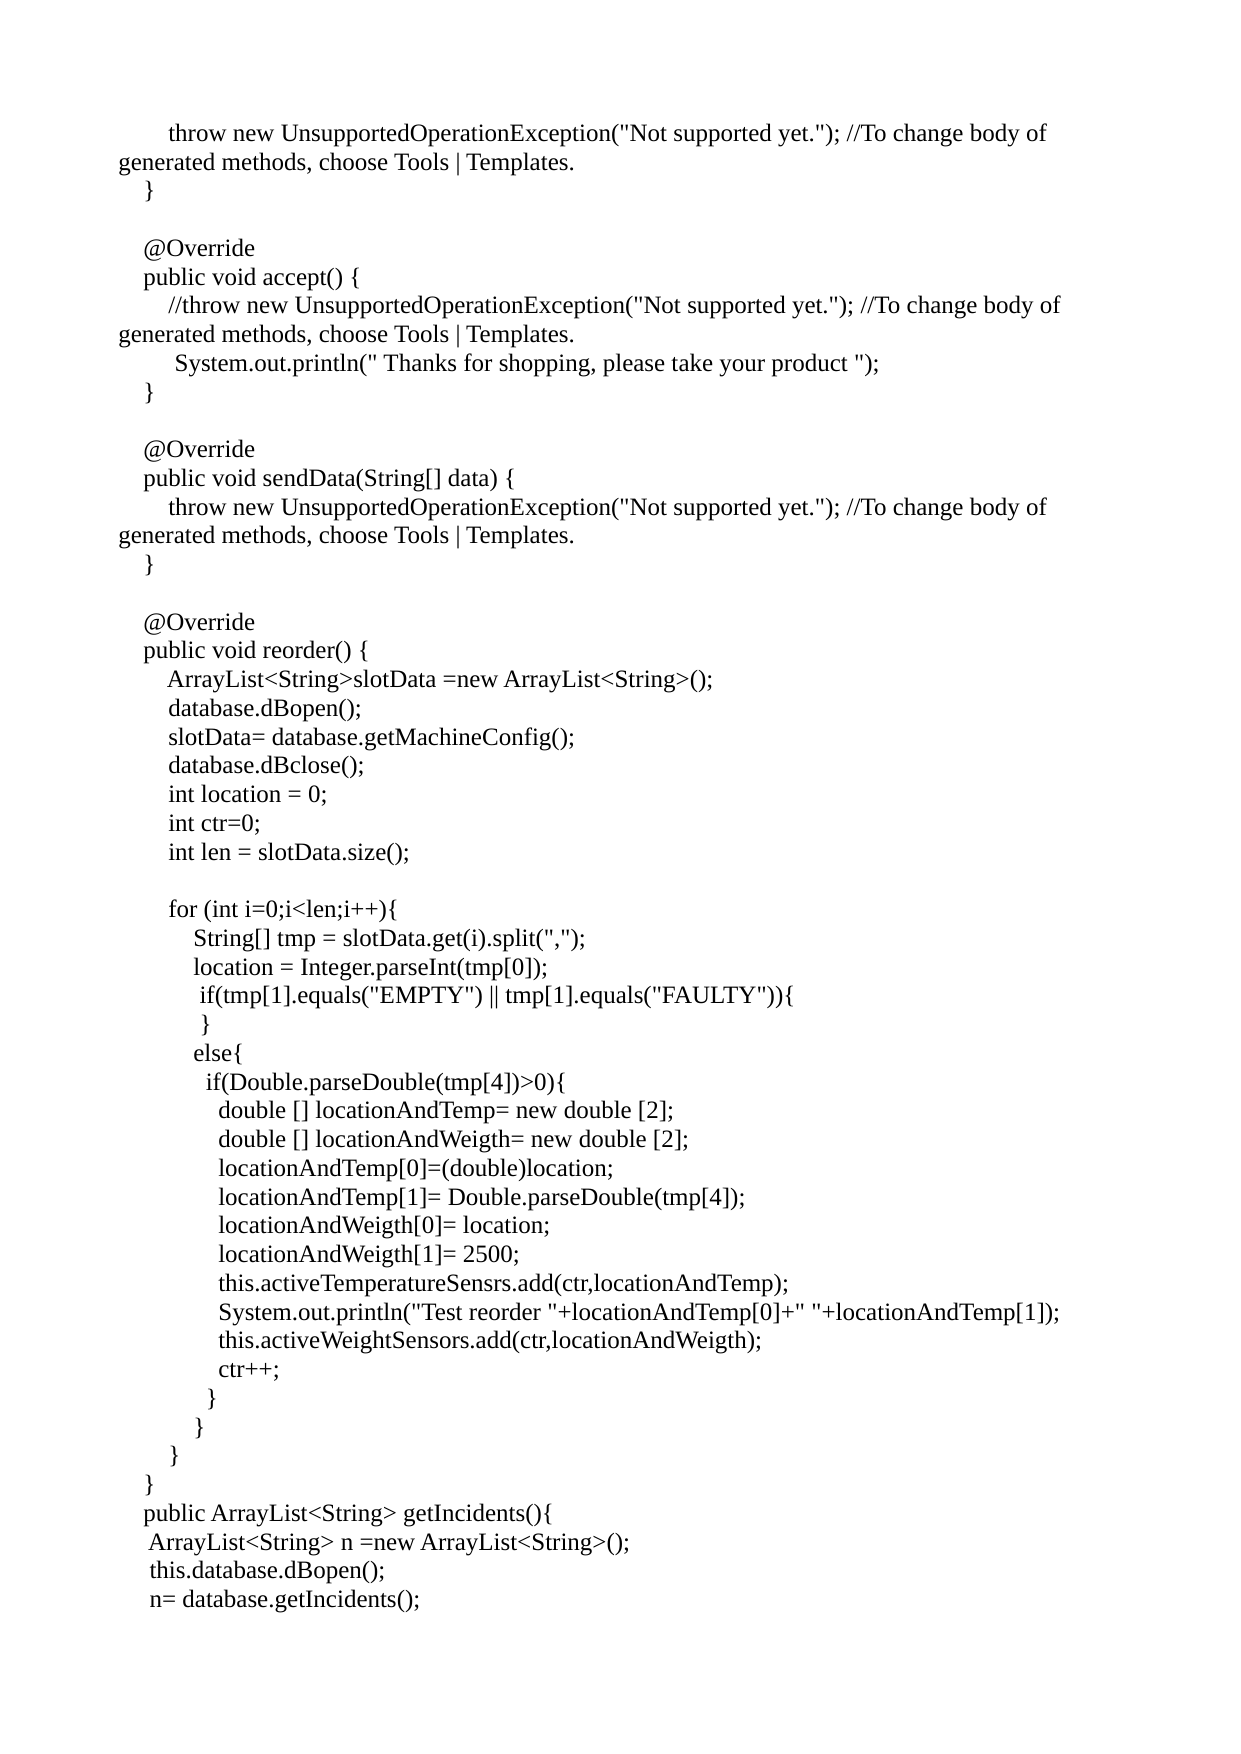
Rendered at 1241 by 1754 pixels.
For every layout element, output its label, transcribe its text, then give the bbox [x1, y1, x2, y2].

text @Override [118, 607, 1122, 636]
text System.out.println("Test reorder "+locationAndTemp[0]+" "+locationAndTemp[1]); [118, 1297, 1122, 1326]
text this.database.dBopen(); [118, 1556, 1122, 1584]
text ArrayList<String> n =new ArrayList<String>(); [118, 1527, 1122, 1556]
text double [] locationAndWeigth= new double [2]; [118, 1124, 1122, 1153]
text } [118, 1383, 1122, 1412]
text double [] locationAndTemp= new double [2]; [118, 1096, 1122, 1124]
text @Override [118, 434, 1122, 463]
text public ArrayList<String> getIncidents(){ [118, 1498, 1122, 1527]
text } [118, 1441, 1122, 1469]
text ctr++; [118, 1354, 1122, 1383]
text int ctr=0; [118, 808, 1122, 837]
text } [118, 377, 1122, 406]
text locationAndTemp[0]=(double)location; [118, 1153, 1122, 1182]
text } [118, 1469, 1122, 1498]
text throw new UnsupportedOperationException("Not supported yet."); //To change body of generated methods, choose Tools | Templates. [118, 118, 1122, 176]
text int len = slotData.size(); [118, 837, 1122, 866]
text String[] tmp = slotData.get(i).split(","); [118, 923, 1122, 952]
text this.activeWeightSensors.add(ctr,locationAndWeigth); [118, 1326, 1122, 1354]
text } [118, 1412, 1122, 1441]
text //throw new UnsupportedOperationException("Not supported yet."); //To change body of generated methods, choose Tools | Templates. [118, 291, 1122, 348]
text else{ [118, 1038, 1122, 1067]
text } [118, 549, 1122, 578]
text public void sendData(String[] data) { [118, 463, 1122, 492]
text int location = 0; [118, 779, 1122, 808]
text for (int i=0;i<len;i++){ [118, 894, 1122, 923]
text n= database.getIncidents(); [118, 1584, 1122, 1613]
text } [118, 176, 1122, 204]
text @Override [118, 233, 1122, 262]
text System.out.println(" Thanks for shopping, please take your product "); [118, 348, 1122, 377]
text locationAndWeigth[1]= 2500; [118, 1239, 1122, 1268]
text slotData= database.getMachineConfig(); [118, 722, 1122, 751]
text database.dBclose(); [118, 751, 1122, 779]
text locationAndWeigth[0]= location; [118, 1211, 1122, 1239]
text database.dBopen(); [118, 693, 1122, 722]
text } [118, 1009, 1122, 1038]
text this.activeTemperatureSensrs.add(ctr,locationAndTemp); [118, 1268, 1122, 1297]
text locationAndTemp[1]= Double.parseDouble(tmp[4]); [118, 1182, 1122, 1211]
text public void accept() { [118, 262, 1122, 291]
text public void reorder() { [118, 636, 1122, 664]
text throw new UnsupportedOperationException("Not supported yet."); //To change body of generated methods, choose Tools | Templates. [118, 492, 1122, 549]
text ArrayList<String>slotData =new ArrayList<String>(); [118, 664, 1122, 693]
text location = Integer.parseInt(tmp[0]); [118, 952, 1122, 981]
text if(Double.parseDouble(tmp[4])>0){ [118, 1067, 1122, 1096]
text if(tmp[1].equals("EMPTY") || tmp[1].equals("FAULTY")){ [118, 981, 1122, 1009]
